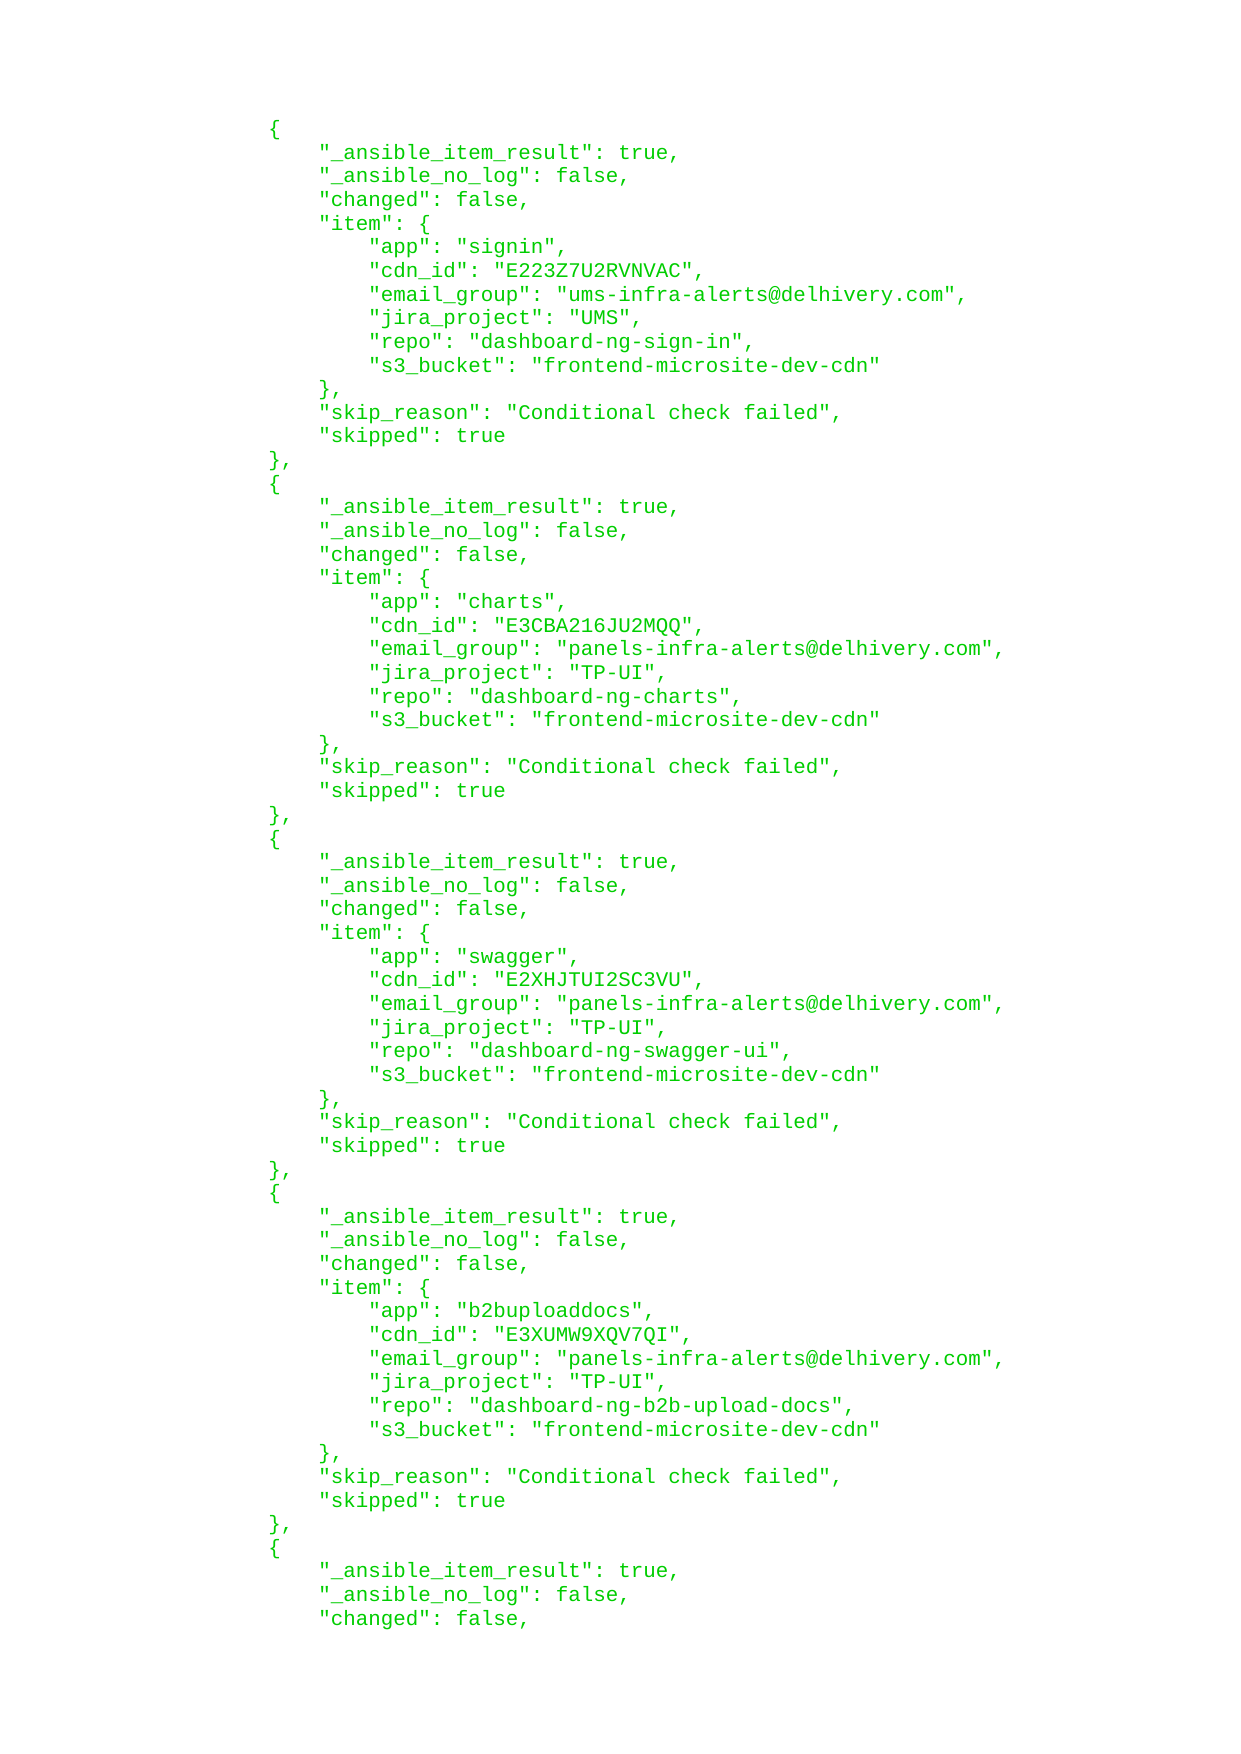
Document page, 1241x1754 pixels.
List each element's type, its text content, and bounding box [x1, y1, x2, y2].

text "item": { [118, 213, 1122, 236]
text "repo": "dashboard-ng-b2b-upload-docs", [118, 1395, 1122, 1419]
text "_ansible_item_result": true, [118, 142, 1122, 165]
text "_ansible_no_log": false, [118, 875, 1122, 898]
text { [118, 1537, 1122, 1561]
text }, [118, 804, 1122, 827]
text "app": "swagger", [118, 946, 1122, 969]
text "app": "b2buploaddocs", [118, 1300, 1122, 1324]
text "skip_reason": "Conditional check failed", [118, 402, 1122, 426]
text "item": { [118, 567, 1122, 591]
text "email_group": "panels-infra-alerts@delhivery.com", [118, 1348, 1122, 1371]
text "_ansible_item_result": true, [118, 1206, 1122, 1229]
text "cdn_id": "E3CBA216JU2MQQ", [118, 615, 1122, 638]
text "_ansible_no_log": false, [118, 520, 1122, 544]
text "skipped": true [118, 1489, 1122, 1513]
text "_ansible_no_log": false, [118, 1584, 1122, 1608]
text { [118, 827, 1122, 851]
text "item": { [118, 922, 1122, 946]
text "repo": "dashboard-ng-charts", [118, 686, 1122, 709]
text "skip_reason": "Conditional check failed", [118, 757, 1122, 780]
text "s3_bucket": "frontend-microsite-dev-cdn" [118, 709, 1122, 733]
text "_ansible_no_log": false, [118, 165, 1122, 189]
text { [118, 118, 1122, 142]
text "jira_project": "TP-UI", [118, 1371, 1122, 1395]
text "skipped": true [118, 426, 1122, 449]
text "changed": false, [118, 189, 1122, 213]
text "jira_project": "TP-UI", [118, 662, 1122, 686]
text "changed": false, [118, 544, 1122, 567]
text }, [118, 1088, 1122, 1111]
text "changed": false, [118, 1608, 1122, 1631]
text }, [118, 1513, 1122, 1537]
text "skip_reason": "Conditional check failed", [118, 1111, 1122, 1135]
text "repo": "dashboard-ng-sign-in", [118, 331, 1122, 354]
text "changed": false, [118, 1253, 1122, 1277]
text "email_group": "panels-infra-alerts@delhivery.com", [118, 638, 1122, 662]
text "s3_bucket": "frontend-microsite-dev-cdn" [118, 354, 1122, 378]
text }, [118, 733, 1122, 757]
text "cdn_id": "E3XUMW9XQV7QI", [118, 1324, 1122, 1348]
text "email_group": "ums-infra-alerts@delhivery.com", [118, 284, 1122, 307]
text { [118, 473, 1122, 496]
text "changed": false, [118, 898, 1122, 922]
text "app": "charts", [118, 591, 1122, 615]
text "item": { [118, 1277, 1122, 1300]
text "jira_project": "UMS", [118, 307, 1122, 331]
text "jira_project": "TP-UI", [118, 1017, 1122, 1040]
text }, [118, 1158, 1122, 1182]
text }, [118, 449, 1122, 473]
text "app": "signin", [118, 236, 1122, 260]
text "skip_reason": "Conditional check failed", [118, 1466, 1122, 1489]
text }, [118, 378, 1122, 402]
text "cdn_id": "E2XHJTUI2SC3VU", [118, 969, 1122, 993]
text "email_group": "panels-infra-alerts@delhivery.com", [118, 993, 1122, 1017]
text "s3_bucket": "frontend-microsite-dev-cdn" [118, 1064, 1122, 1088]
text "_ansible_item_result": true, [118, 851, 1122, 875]
text "_ansible_item_result": true, [118, 496, 1122, 520]
text "skipped": true [118, 1135, 1122, 1158]
text "skipped": true [118, 780, 1122, 804]
text "_ansible_item_result": true, [118, 1561, 1122, 1584]
text }, [118, 1442, 1122, 1466]
text "_ansible_no_log": false, [118, 1229, 1122, 1253]
text { [118, 1182, 1122, 1206]
text "repo": "dashboard-ng-swagger-ui", [118, 1040, 1122, 1064]
text "cdn_id": "E223Z7U2RVNVAC", [118, 260, 1122, 284]
text "s3_bucket": "frontend-microsite-dev-cdn" [118, 1419, 1122, 1442]
